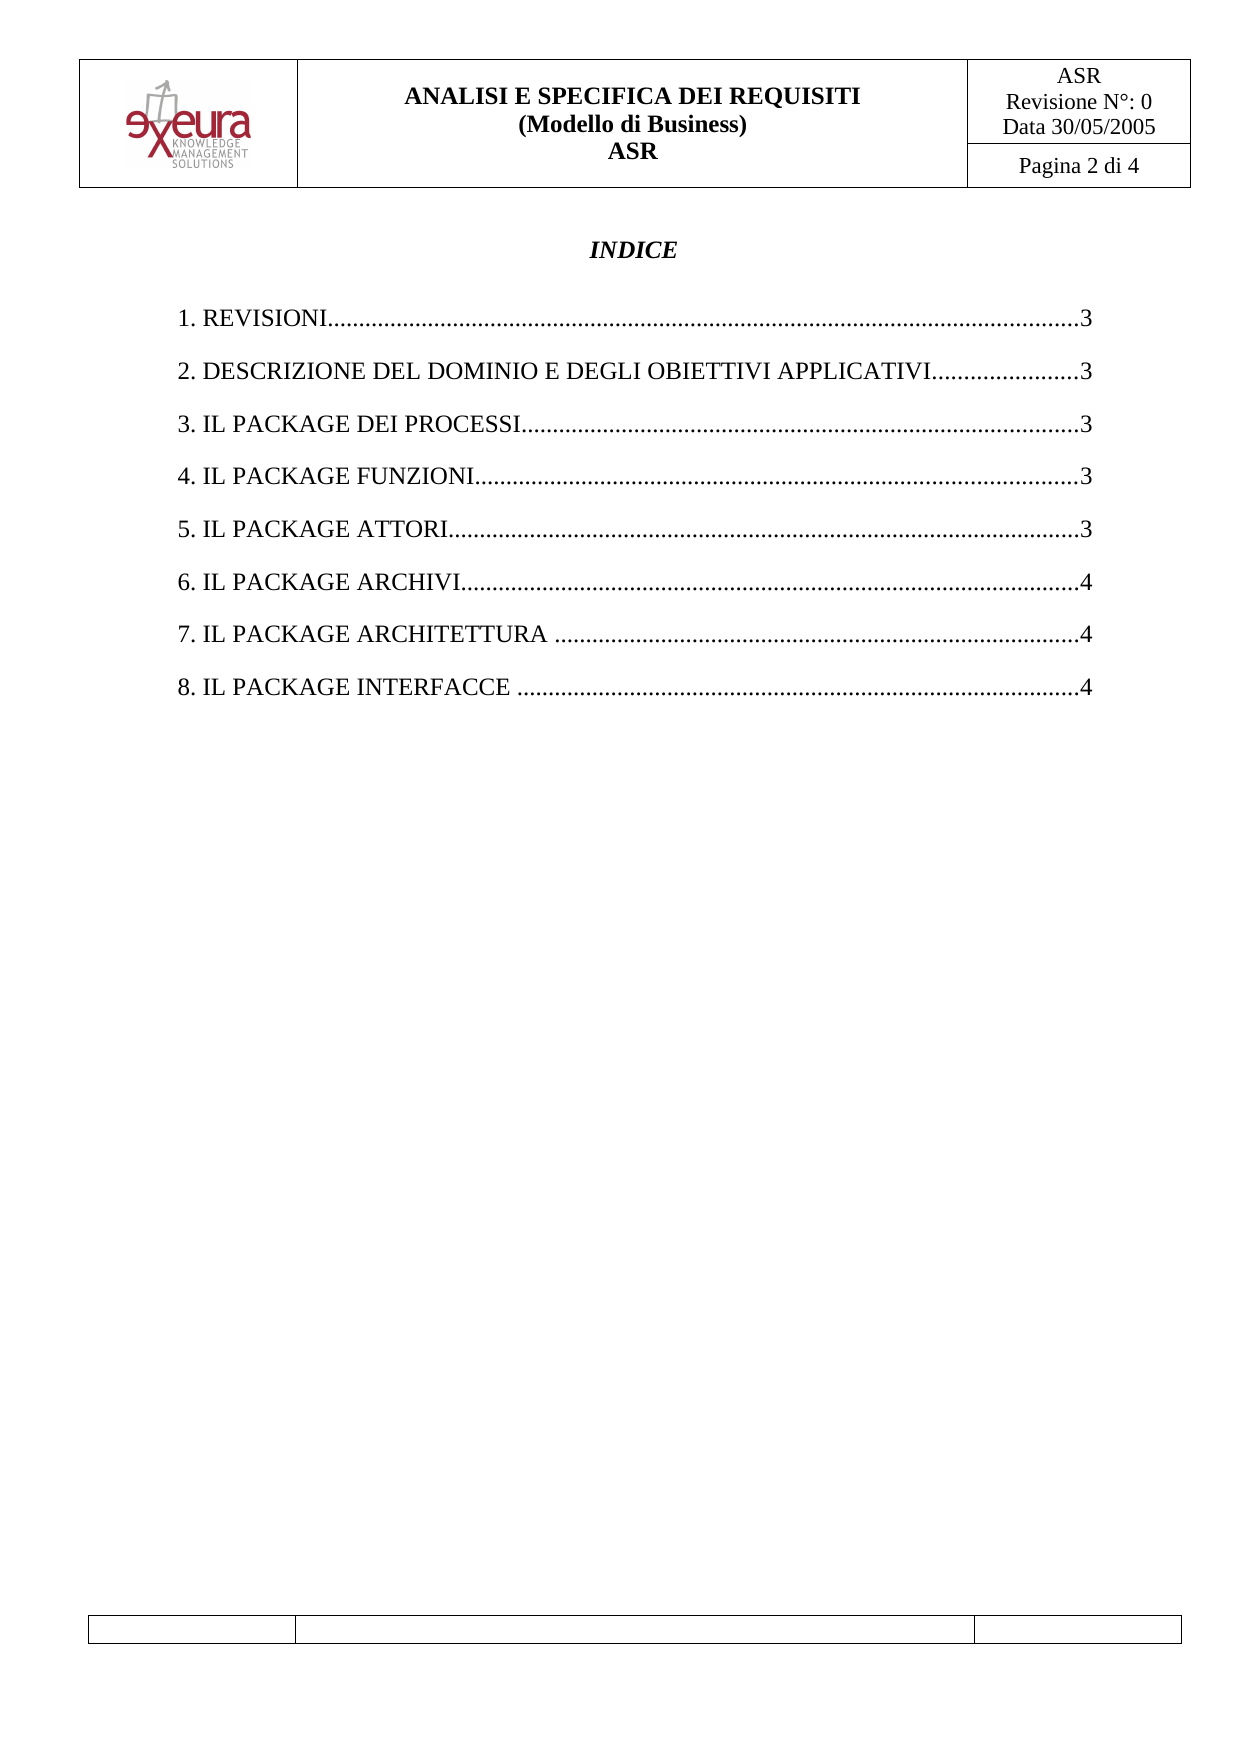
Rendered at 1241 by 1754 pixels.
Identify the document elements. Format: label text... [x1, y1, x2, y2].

text 6. Il Package Archivi 4 [177, 568, 1092, 596]
text 8. Il Package Interfacce 4 [177, 673, 1092, 701]
text 7. Il Package Architettura 4 [177, 621, 1092, 648]
text 1. Revisioni 3 [177, 304, 1092, 332]
text 5. Il package Attori 3 [177, 515, 1092, 543]
text INDICE [177, 236, 1092, 264]
text 4. Il Package Funzioni 3 [177, 462, 1092, 490]
text 3. Il package dei processi 3 [177, 410, 1092, 437]
picture [126, 79, 251, 168]
text 2. Descrizione del dominio e degli obiettivi applicativi 3 [177, 357, 1092, 385]
